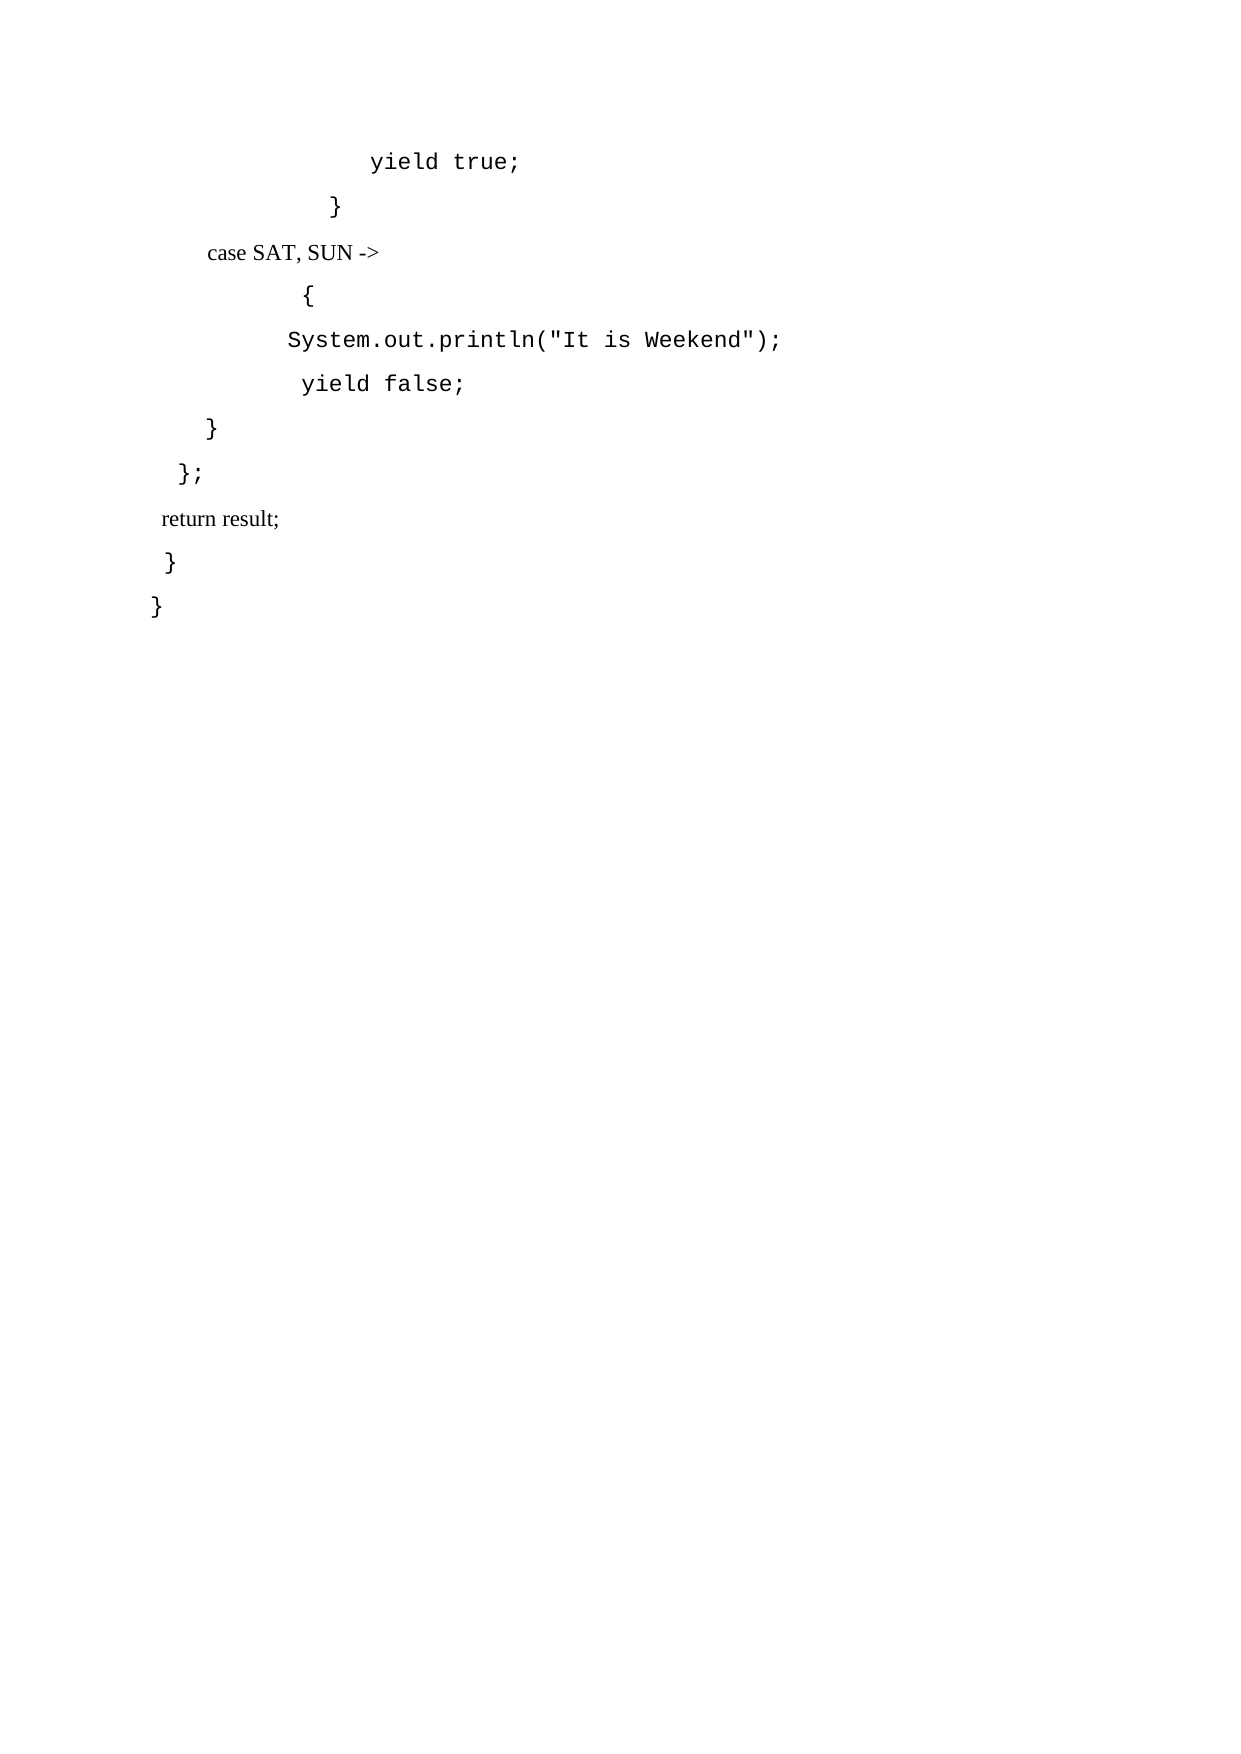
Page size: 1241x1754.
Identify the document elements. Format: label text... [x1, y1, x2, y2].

text case SAT, SUN -> [150, 239, 1090, 265]
text }; [150, 461, 1090, 487]
text } [150, 417, 1090, 443]
text } [150, 594, 1090, 621]
text } [150, 194, 1090, 220]
text yield true; [150, 150, 1090, 176]
text { [150, 283, 1090, 309]
text return result; [150, 505, 1090, 532]
text yield false; [150, 372, 1090, 398]
text } [150, 550, 1090, 576]
text System.out.println("It is Weekend"); [150, 328, 1090, 354]
